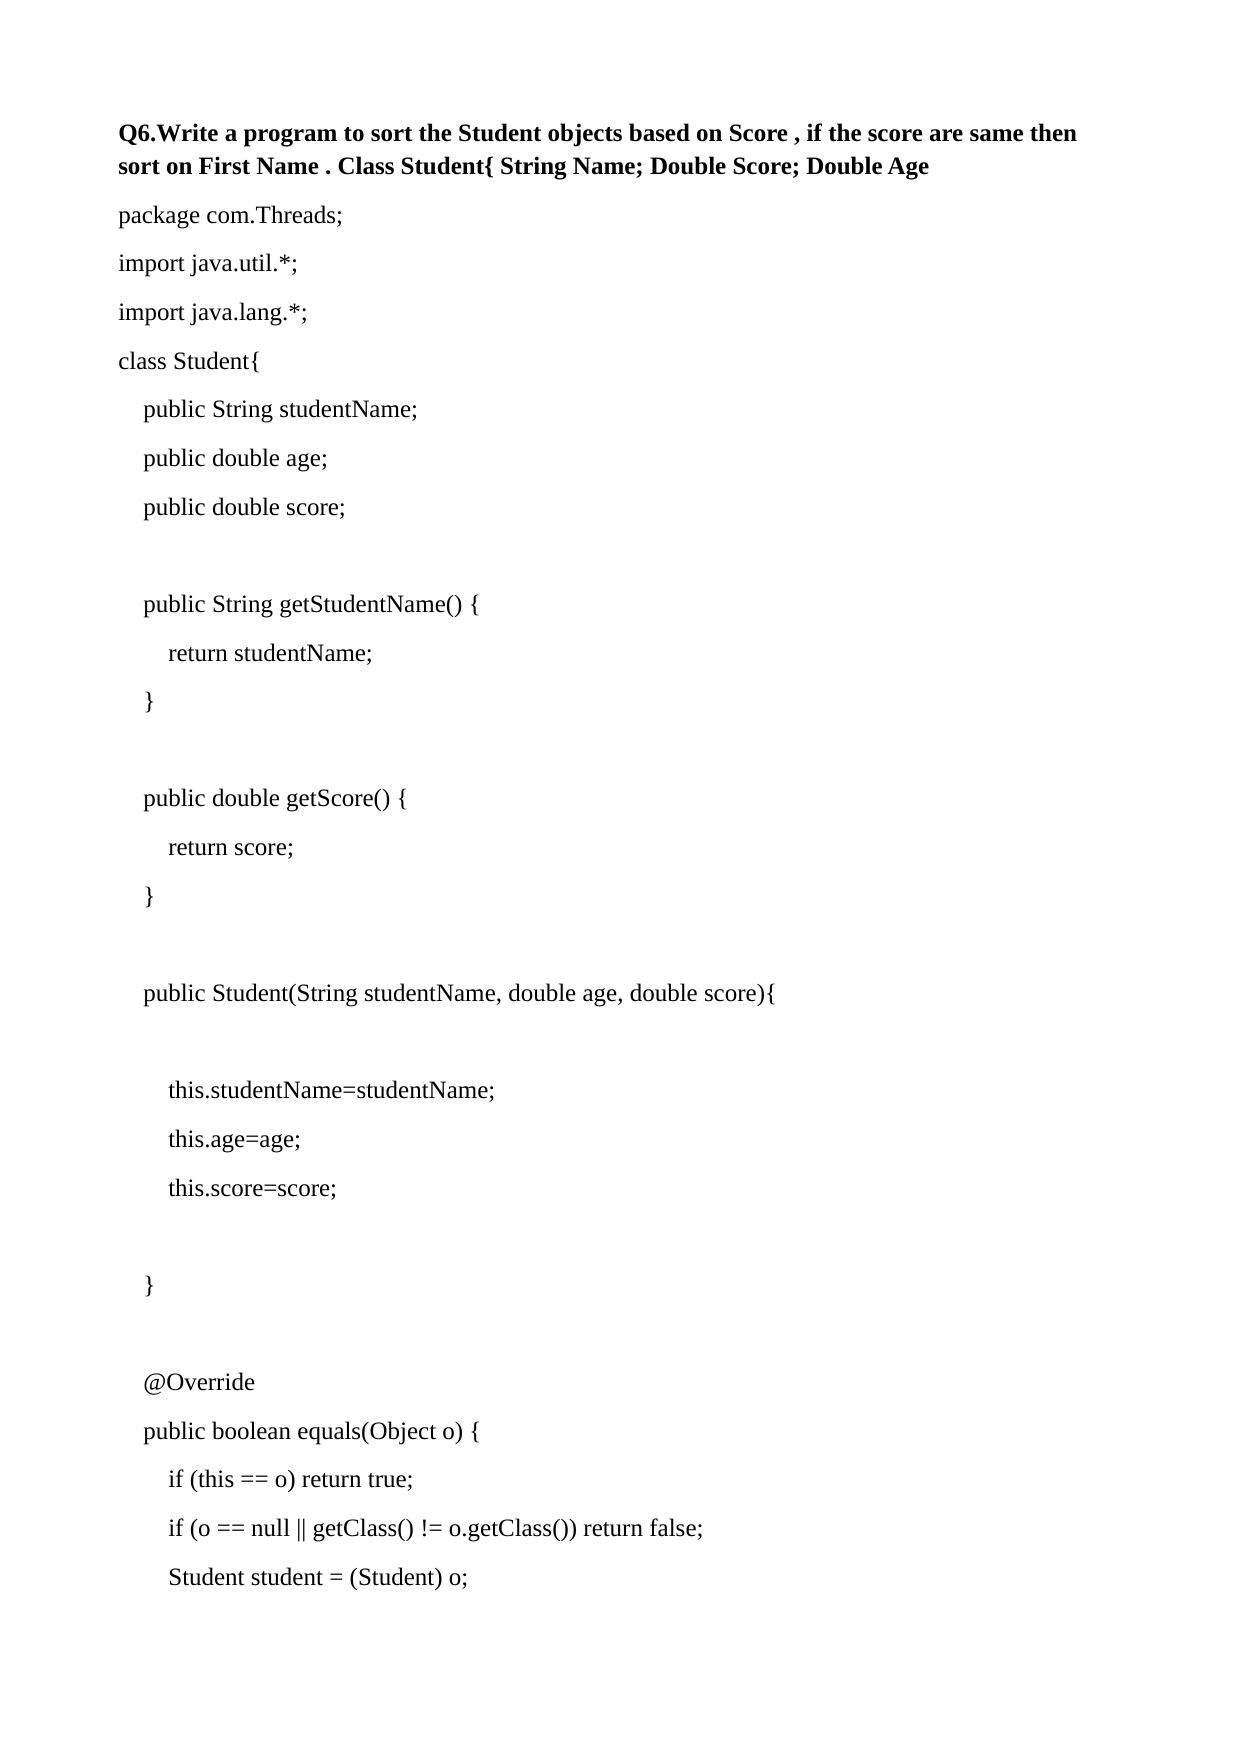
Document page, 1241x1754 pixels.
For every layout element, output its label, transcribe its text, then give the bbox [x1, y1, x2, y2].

text if (this == o) return true; [118, 1464, 1122, 1493]
text public boolean equals(Object o) { [118, 1416, 1122, 1445]
text public double score; [118, 492, 1122, 520]
text if (o == null || getClass() != o.getClass()) return false; [118, 1513, 1122, 1542]
text package com.Threads; [118, 200, 1122, 228]
text import java.util.*; [118, 248, 1122, 277]
text public String studentName; [118, 394, 1122, 423]
text this.score=score; [118, 1173, 1122, 1201]
text public double getScore() { [118, 783, 1122, 812]
text } [118, 881, 1122, 909]
text @Override [118, 1367, 1122, 1396]
text class Student{ [118, 346, 1122, 374]
text public double age; [118, 443, 1122, 472]
text public Student(String studentName, double age, double score){ [118, 978, 1122, 1007]
text return score; [118, 832, 1122, 861]
text } [118, 1270, 1122, 1299]
text return studentName; [118, 638, 1122, 666]
text Q6.Write a program to sort the Student objects based on Score , if the score are same then sort on First Name . Class Student{ String Name; Double Score; Double Age [118, 118, 1122, 180]
text } [118, 686, 1122, 715]
text this.studentName=studentName; [118, 1075, 1122, 1104]
text Student student = (Student) o; [118, 1562, 1122, 1591]
text import java.lang.*; [118, 297, 1122, 326]
text public String getStudentName() { [118, 589, 1122, 618]
text this.age=age; [118, 1124, 1122, 1153]
